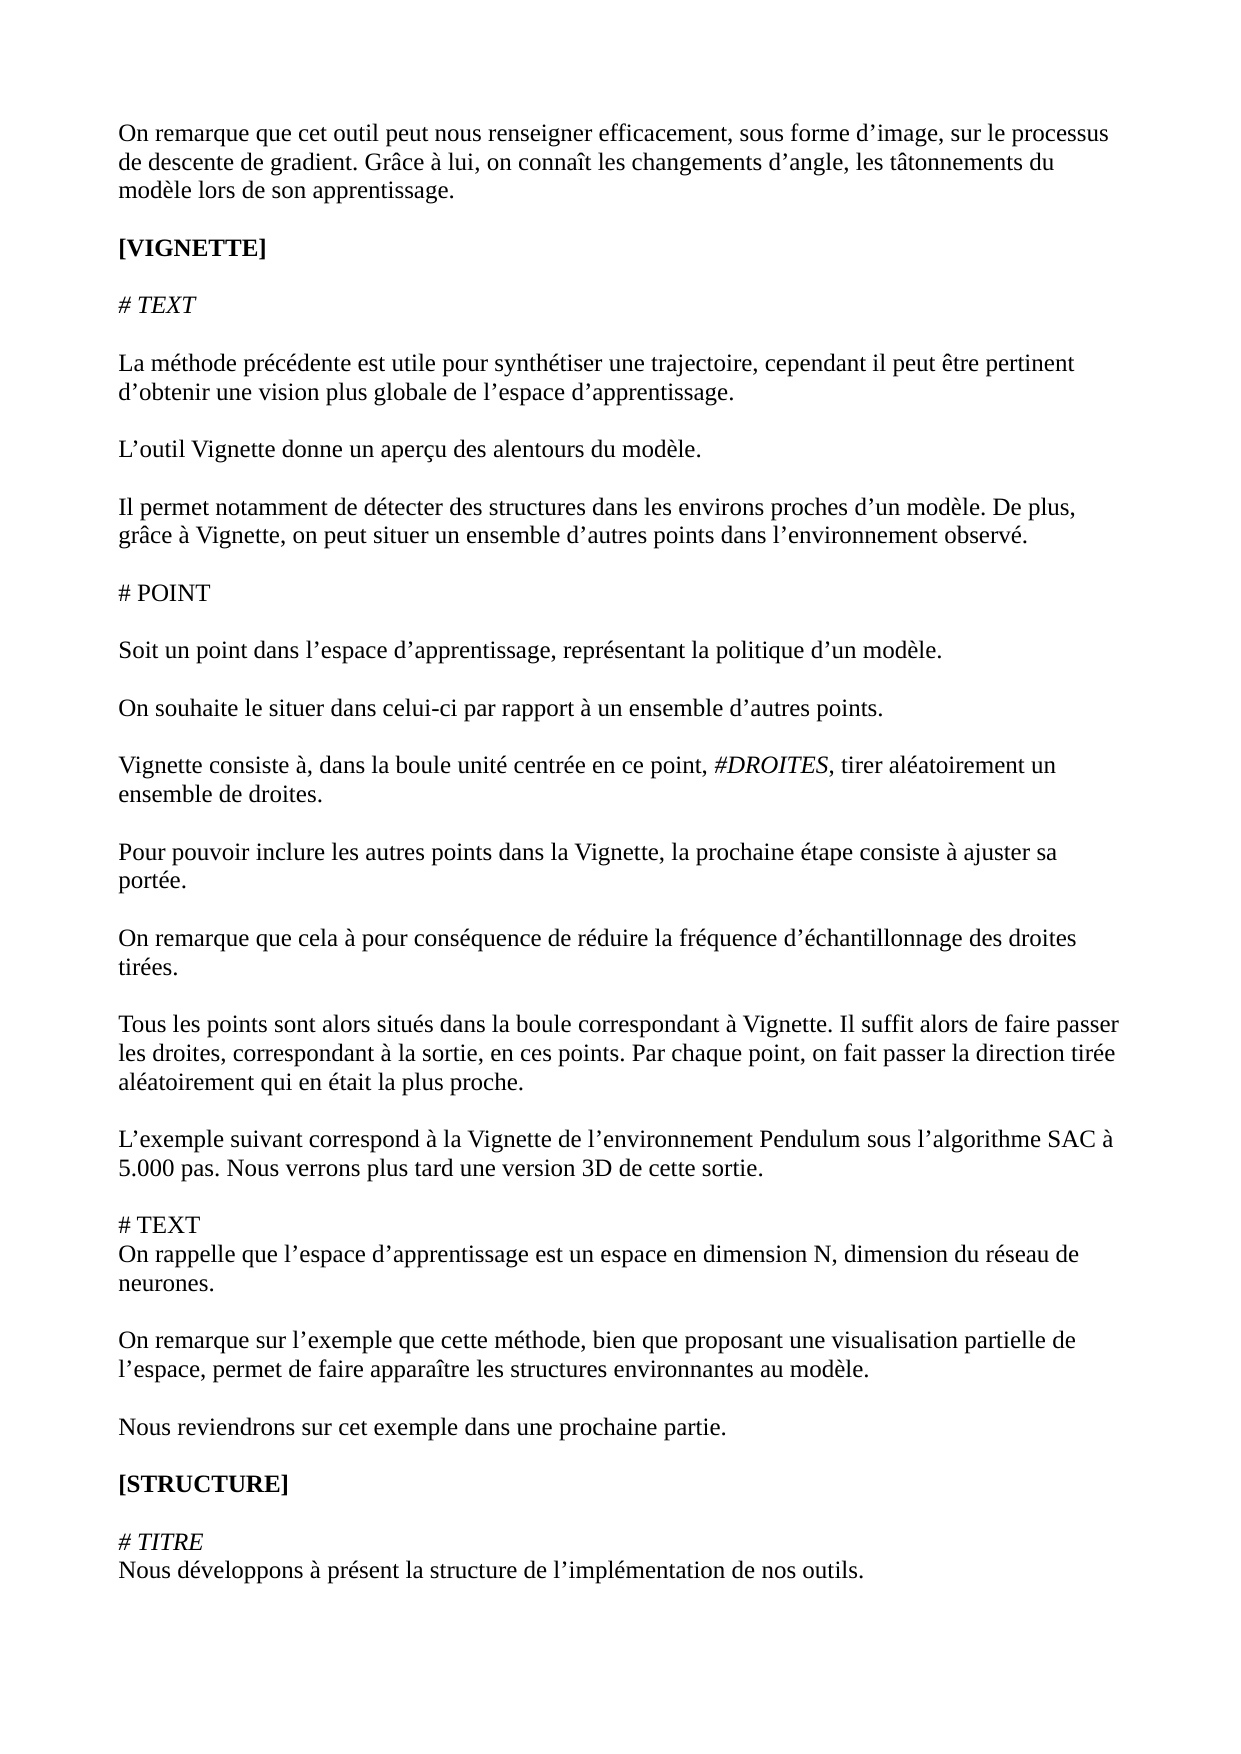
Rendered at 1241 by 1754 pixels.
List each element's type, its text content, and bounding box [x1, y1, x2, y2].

text On rappelle que l’espace d’apprentissage est un espace en dimension N, dimension du réseau de neurones. [118, 1239, 1122, 1297]
text L’exemple suivant correspond à la Vignette de l’environnement Pendulum sous l’algorithme SAC à 5.000 pas. Nous verrons plus tard une version 3D de cette sortie. [118, 1124, 1122, 1182]
text Vignette consiste à, dans la boule unité centrée en ce point, #DROITES, tirer aléatoirement un ensemble de droites. [118, 751, 1122, 808]
text Soit un point dans l’espace d’apprentissage, représentant la politique d’un modèle. [118, 636, 1122, 664]
text L’outil Vignette donne un aperçu des alentours du modèle. [118, 434, 1122, 463]
text On remarque sur l’exemple que cette méthode, bien que proposant une visualisation partielle de l’espace, permet de faire apparaître les structures environnantes au modèle. [118, 1326, 1122, 1383]
text # TEXT [118, 291, 1122, 319]
text # TEXT [118, 1211, 1122, 1239]
text Tous les points sont alors situés dans la boule correspondant à Vignette. Il suffit alors de faire passer les droites, correspondant à la sortie, en ces points. Par chaque point, on fait passer la direction tirée aléatoirement qui en était la plus proche. [118, 1009, 1122, 1096]
text On souhaite le situer dans celui-ci par rapport à un ensemble d’autres points. [118, 693, 1122, 722]
text Il permet notamment de détecter des structures dans les environs proches d’un modèle. De plus, grâce à Vignette, on peut situer un ensemble d’autres points dans l’environnement observé. [118, 492, 1122, 549]
text Nous développons à présent la structure de l’implémentation de nos outils. [118, 1556, 1122, 1584]
text On remarque que cela à pour conséquence de réduire la fréquence d’échantillonnage des droites tirées. [118, 923, 1122, 981]
text Nous reviendrons sur cet exemple dans une prochaine partie. [118, 1412, 1122, 1441]
text On remarque que cet outil peut nous renseigner efficacement, sous forme d’image, sur le processus de descente de gradient. Grâce à lui, on connaît les changements d’angle, les tâtonnements du modèle lors de son apprentissage. [118, 118, 1122, 204]
text # TITRE [118, 1527, 1122, 1556]
text [STRUCTURE] [118, 1469, 1122, 1498]
text Pour pouvoir inclure les autres points dans la Vignette, la prochaine étape consiste à ajuster sa portée. [118, 837, 1122, 894]
text [VIGNETTE] [118, 233, 1122, 262]
text La méthode précédente est utile pour synthétiser une trajectoire, cependant il peut être pertinent d’obtenir une vision plus globale de l’espace d’apprentissage. [118, 348, 1122, 406]
text # POINT [118, 578, 1122, 607]
